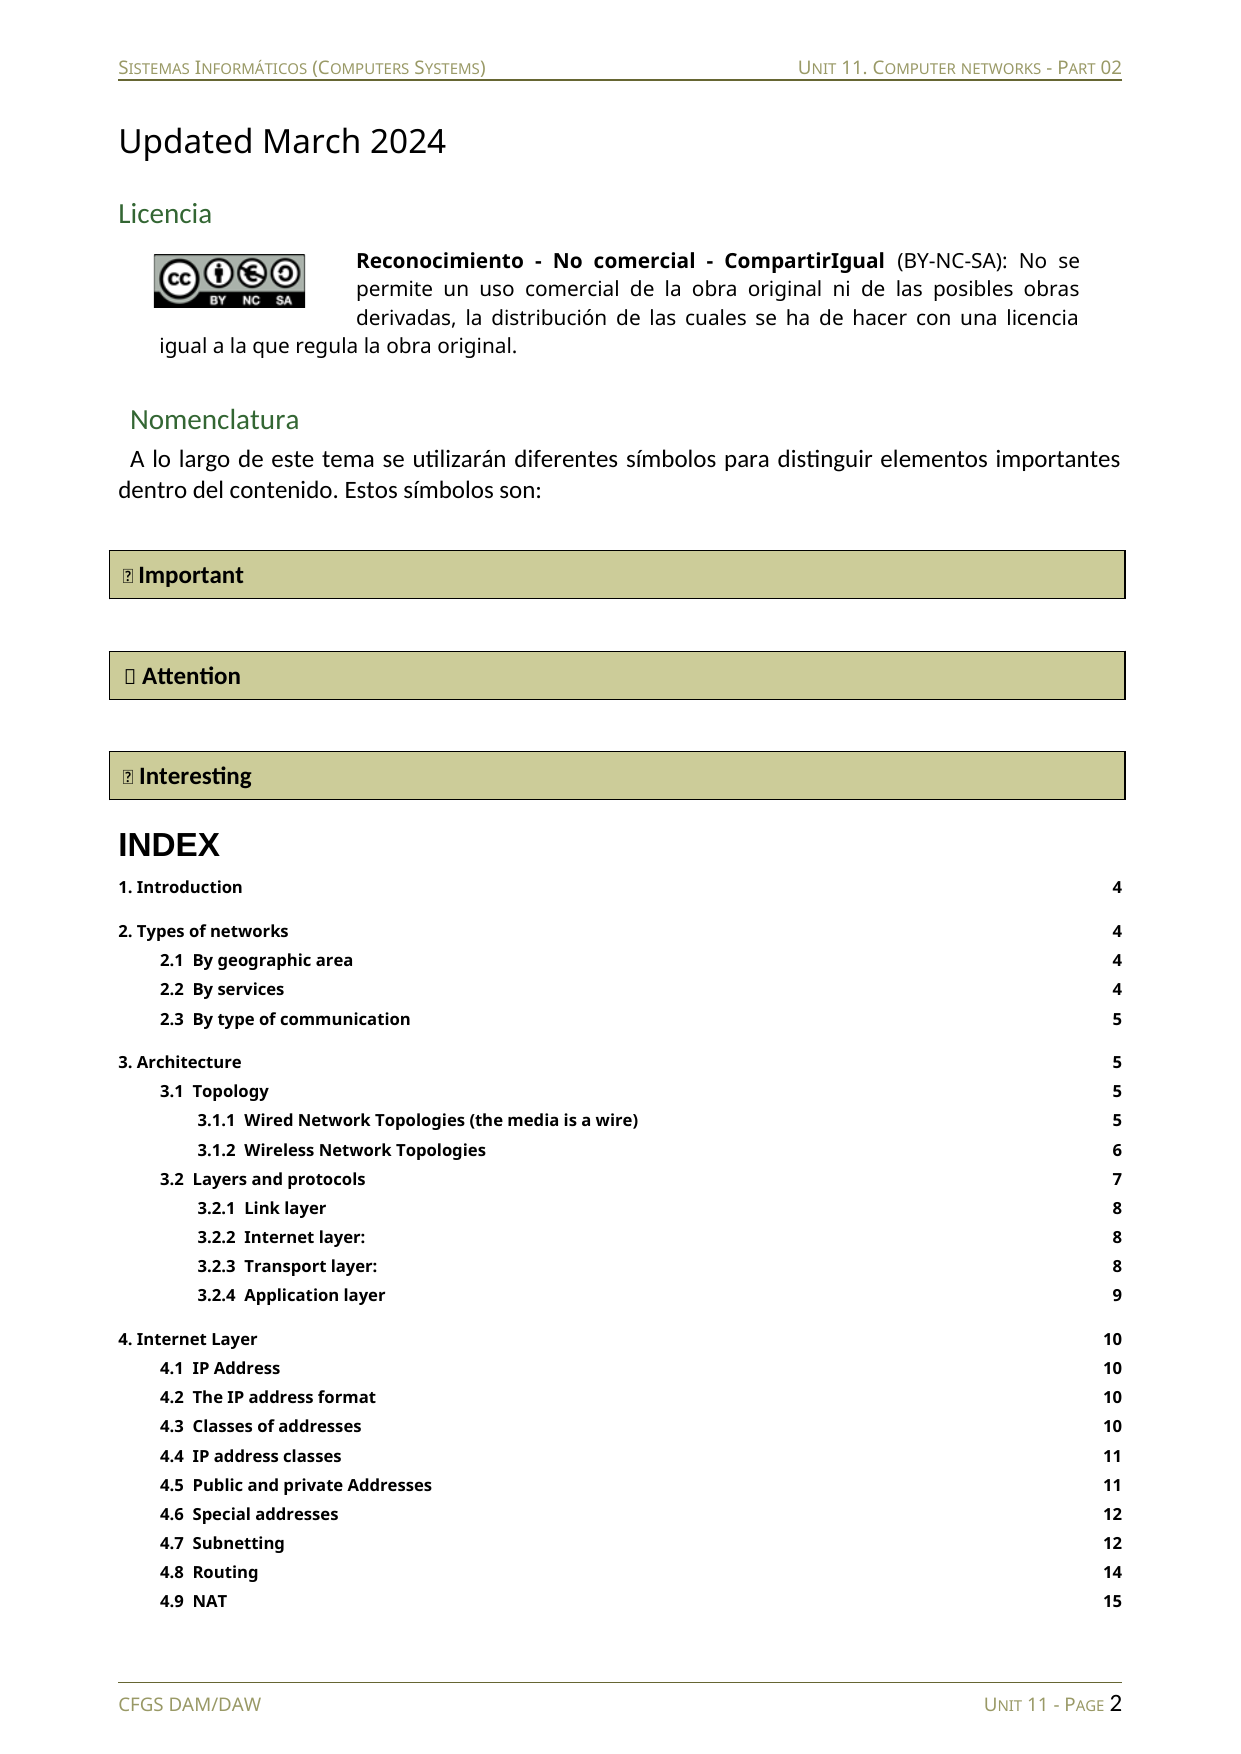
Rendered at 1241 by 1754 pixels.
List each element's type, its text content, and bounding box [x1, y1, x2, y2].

text 3.1.2 Wireless Network Topologies 6 [193, 1138, 1122, 1161]
text 3.2.4 Application layer 9 [193, 1284, 1122, 1307]
text 3.2.1 Link layer 8 [193, 1197, 1122, 1219]
text 4. Internet Layer 10 [118, 1328, 1122, 1350]
text 3.2.2 Internet layer: 8 [193, 1226, 1122, 1248]
text 3.2.3 Transport layer: 8 [193, 1255, 1122, 1278]
text 4.7 Subnetting 12 [156, 1532, 1122, 1554]
text 4.3 Classes of addresses 10 [156, 1415, 1122, 1438]
text 4.4 IP address classes 11 [156, 1444, 1122, 1467]
text 4.9 NAT 15 [156, 1590, 1122, 1613]
picture [153, 254, 306, 308]
text 3.1 Topology 5 [156, 1080, 1122, 1103]
text 💬 Interesting [110, 752, 1124, 799]
text A lo largo de este tema se utilizarán diferentes símbolos para distinguir elementos importantes dentro del contenido. Estos símbolos son: [118, 443, 1122, 504]
text 1. Introduction 4 [118, 876, 1122, 899]
text 3.2 Layers and protocols 7 [156, 1167, 1122, 1190]
text 3.1.1 Wired Network Topologies (the media is a wire) 5 [193, 1109, 1122, 1132]
text INDEX [118, 825, 1122, 864]
text Nomenclatura [118, 401, 1122, 437]
text 4.1 IP Address 10 [156, 1357, 1122, 1379]
text 2.1 By geographic area 4 [156, 949, 1122, 972]
text 4.6 Special addresses 12 [156, 1503, 1122, 1525]
text 📖 Important [110, 551, 1124, 598]
text 4.8 Routing 14 [156, 1561, 1122, 1584]
text 4.5 Public and private Addresses 11 [156, 1473, 1122, 1496]
text 2. Types of networks 4 [118, 920, 1122, 942]
text 3. Architecture 5 [118, 1051, 1122, 1073]
text ❕ Attention [110, 652, 1124, 699]
text Reconocimiento - No comercial - CompartirIgual (BY-NC-SA): No se permite un uso comercial de la obra original ni de las posibles obras derivadas, la distribución de las cuales se ha de hacer con una licencia igual a la que regula la obra original. [159, 246, 1080, 360]
text 4.2 The IP address format 10 [156, 1386, 1122, 1409]
text Updated March 2024 [118, 118, 1122, 163]
text Licencia [118, 196, 1122, 231]
text 2.2 By services 4 [156, 978, 1122, 1001]
text 2.3 By type of communication 5 [156, 1007, 1122, 1030]
